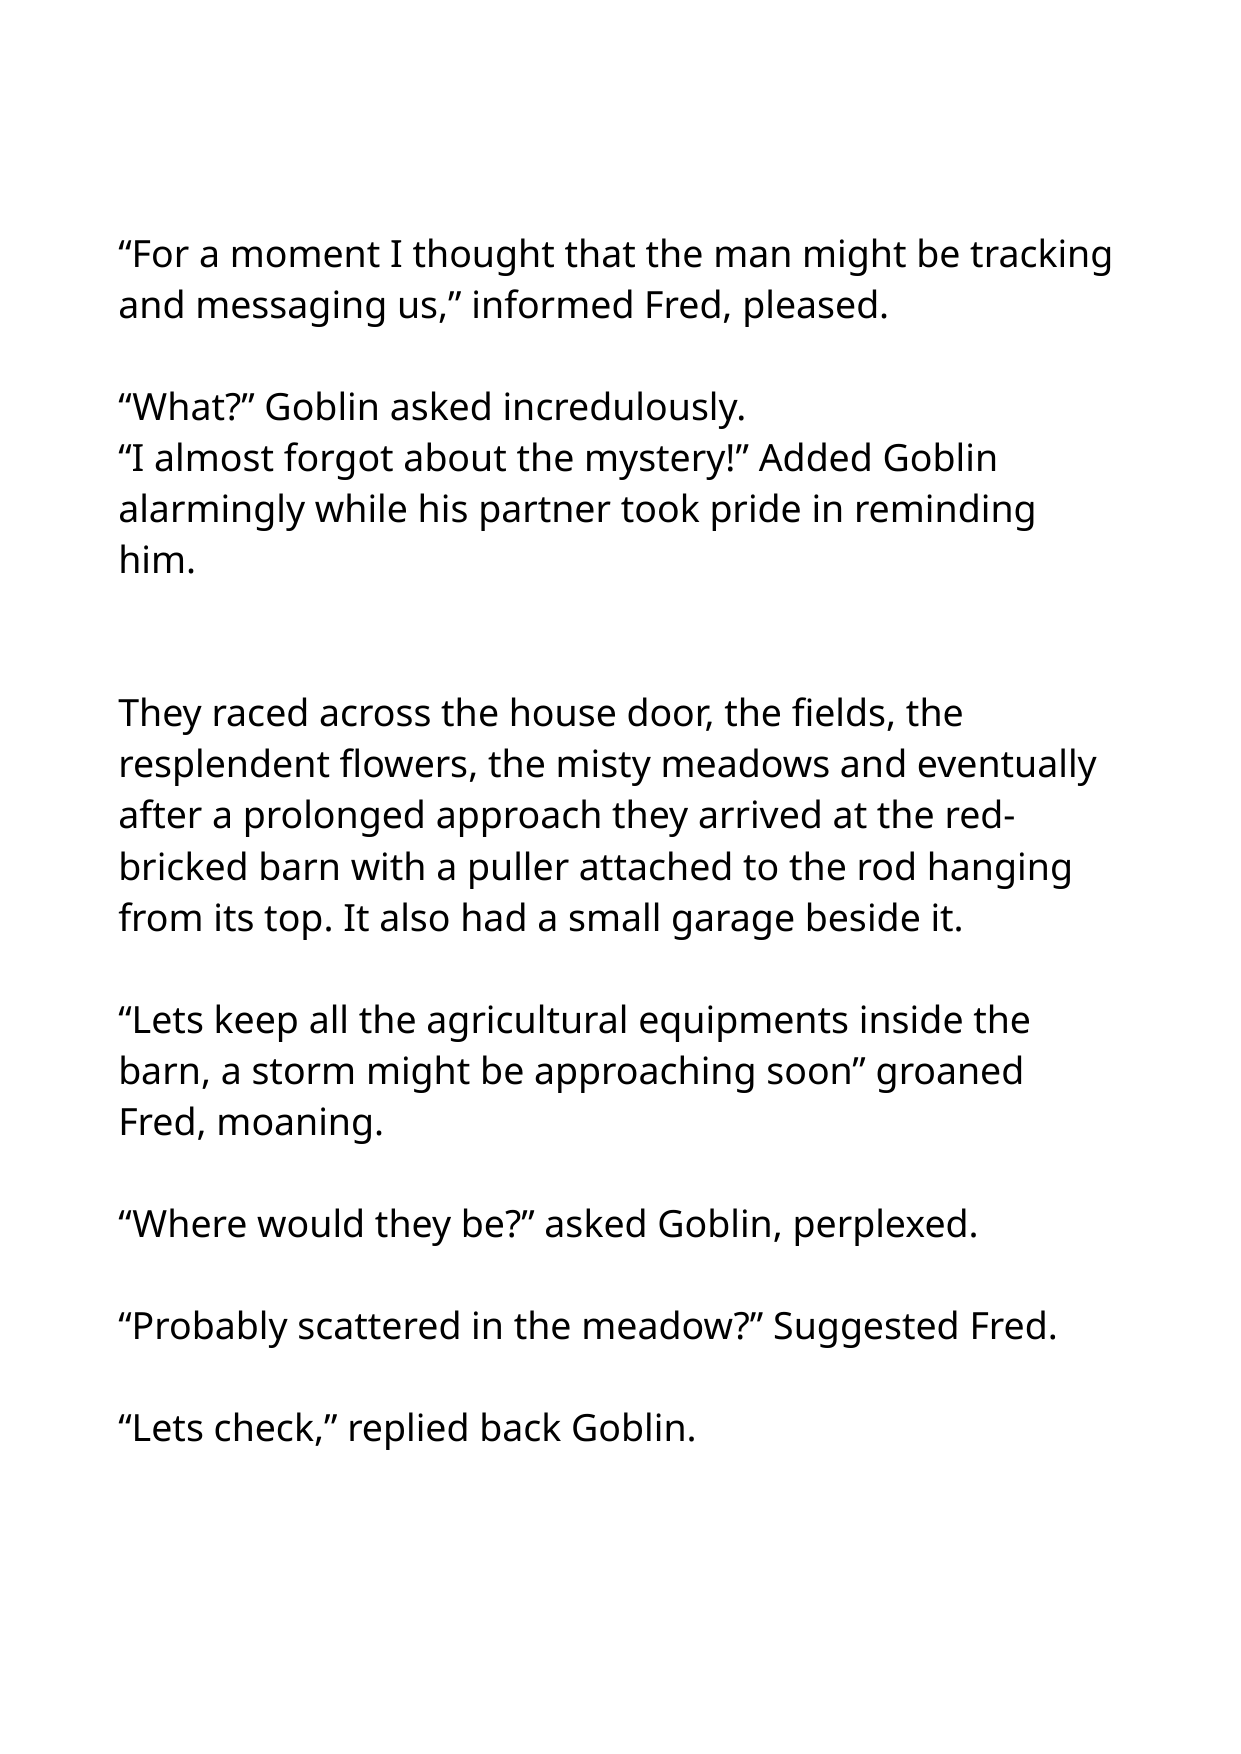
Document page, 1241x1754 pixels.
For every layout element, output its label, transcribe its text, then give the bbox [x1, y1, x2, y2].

text “I almost forgot about the mystery!” Added Goblin alarmingly while his partner took pride in reminding him. [118, 432, 1122, 585]
text “Lets keep all the agricultural equipments inside the barn, a storm might be approaching soon” groaned Fred, moaning. [118, 993, 1122, 1146]
text “Lets check,” replied back Goblin. [118, 1401, 1122, 1452]
text They raced across the house door, the fields, the resplendent flowers, the misty meadows and eventually after a prolonged approach they arrived at the red-bricked barn with a puller attached to the rod hanging from its top. It also had a small garage beside it. [118, 687, 1122, 942]
text “Where would they be?” asked Goblin, perplexed. [118, 1197, 1122, 1248]
text “For a moment I thought that the man might be tracking and messaging us,” informed Fred, pleased. [118, 227, 1122, 329]
text “What?” Goblin asked incredulously. [118, 381, 1122, 432]
text “Probably scattered in the meadow?” Suggested Fred. [118, 1299, 1122, 1350]
